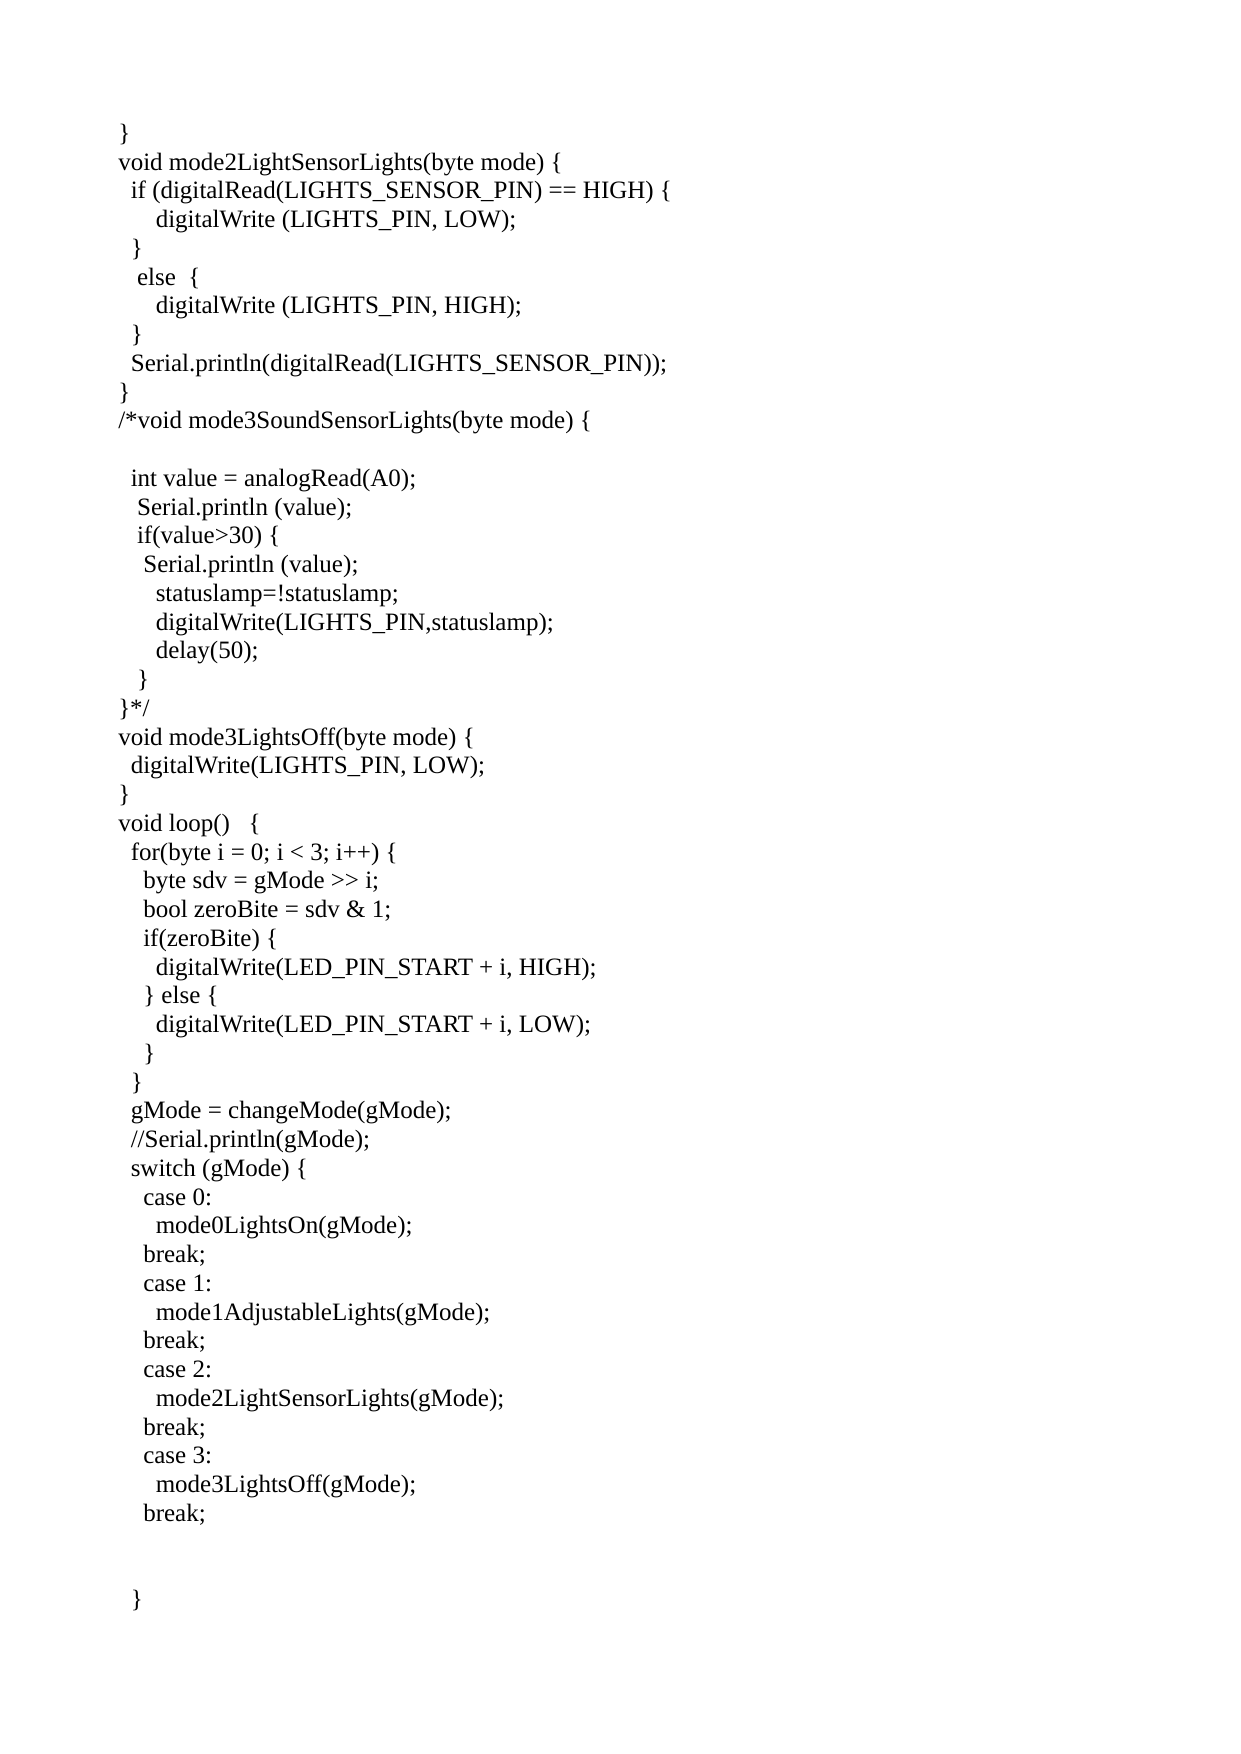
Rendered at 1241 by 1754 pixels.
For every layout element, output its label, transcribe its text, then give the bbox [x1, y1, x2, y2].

text mode0LightsOn(gMode); [118, 1211, 1122, 1239]
text Serial.println(digitalRead(LIGHTS_SENSOR_PIN)); [118, 348, 1122, 377]
text digitalWrite(LIGHTS_PIN, LOW); [118, 751, 1122, 779]
text void mode3LightsOff(byte mode) { [118, 722, 1122, 751]
text digitalWrite (LIGHTS_PIN, LOW); [118, 204, 1122, 233]
text case 1: [118, 1268, 1122, 1297]
text digitalWrite (LIGHTS_PIN, HIGH); [118, 291, 1122, 319]
text break; [118, 1326, 1122, 1354]
text } [118, 1038, 1122, 1067]
text break; [118, 1498, 1122, 1527]
text case 3: [118, 1441, 1122, 1469]
text mode1AdjustableLights(gMode); [118, 1297, 1122, 1326]
text if (digitalRead(LIGHTS_SENSOR_PIN) == HIGH) { [118, 176, 1122, 204]
text break; [118, 1239, 1122, 1268]
text digitalWrite(LED_PIN_START + i, LOW); [118, 1009, 1122, 1038]
text else { [118, 262, 1122, 291]
text mode2LightSensorLights(gMode); [118, 1383, 1122, 1412]
text } [118, 319, 1122, 348]
text Serial.println (value); [118, 492, 1122, 521]
text } else { [118, 981, 1122, 1009]
text switch (gMode) { [118, 1153, 1122, 1182]
text digitalWrite(LED_PIN_START + i, HIGH); [118, 952, 1122, 981]
text if(zeroBite) { [118, 923, 1122, 952]
text } [118, 233, 1122, 262]
text } [118, 779, 1122, 808]
text //Serial.println(gMode); [118, 1124, 1122, 1153]
text } [118, 1067, 1122, 1096]
text if(value>30) { [118, 521, 1122, 549]
text statuslamp=!statuslamp; [118, 578, 1122, 607]
text void mode2LightSensorLights(byte mode) { [118, 147, 1122, 176]
text mode3LightsOff(gMode); [118, 1469, 1122, 1498]
text int value = analogRead(A0); [118, 463, 1122, 492]
text /*void mode3SoundSensorLights(byte mode) { [118, 406, 1122, 434]
text case 2: [118, 1354, 1122, 1383]
text delay(50); [118, 636, 1122, 664]
text break; [118, 1412, 1122, 1441]
text digitalWrite(LIGHTS_PIN,statuslamp); [118, 607, 1122, 636]
text }*/ [118, 693, 1122, 722]
text gMode = changeMode(gMode); [118, 1096, 1122, 1124]
text } [118, 377, 1122, 406]
text case 0: [118, 1182, 1122, 1211]
text bool zeroBite = sdv & 1; [118, 894, 1122, 923]
text } [118, 664, 1122, 693]
text void loop() { [118, 808, 1122, 837]
text } [118, 1584, 1122, 1613]
text } [118, 118, 1122, 147]
text byte sdv = gMode >> i; [118, 866, 1122, 894]
text Serial.println (value); [118, 549, 1122, 578]
text for(byte i = 0; i < 3; i++) { [118, 837, 1122, 866]
